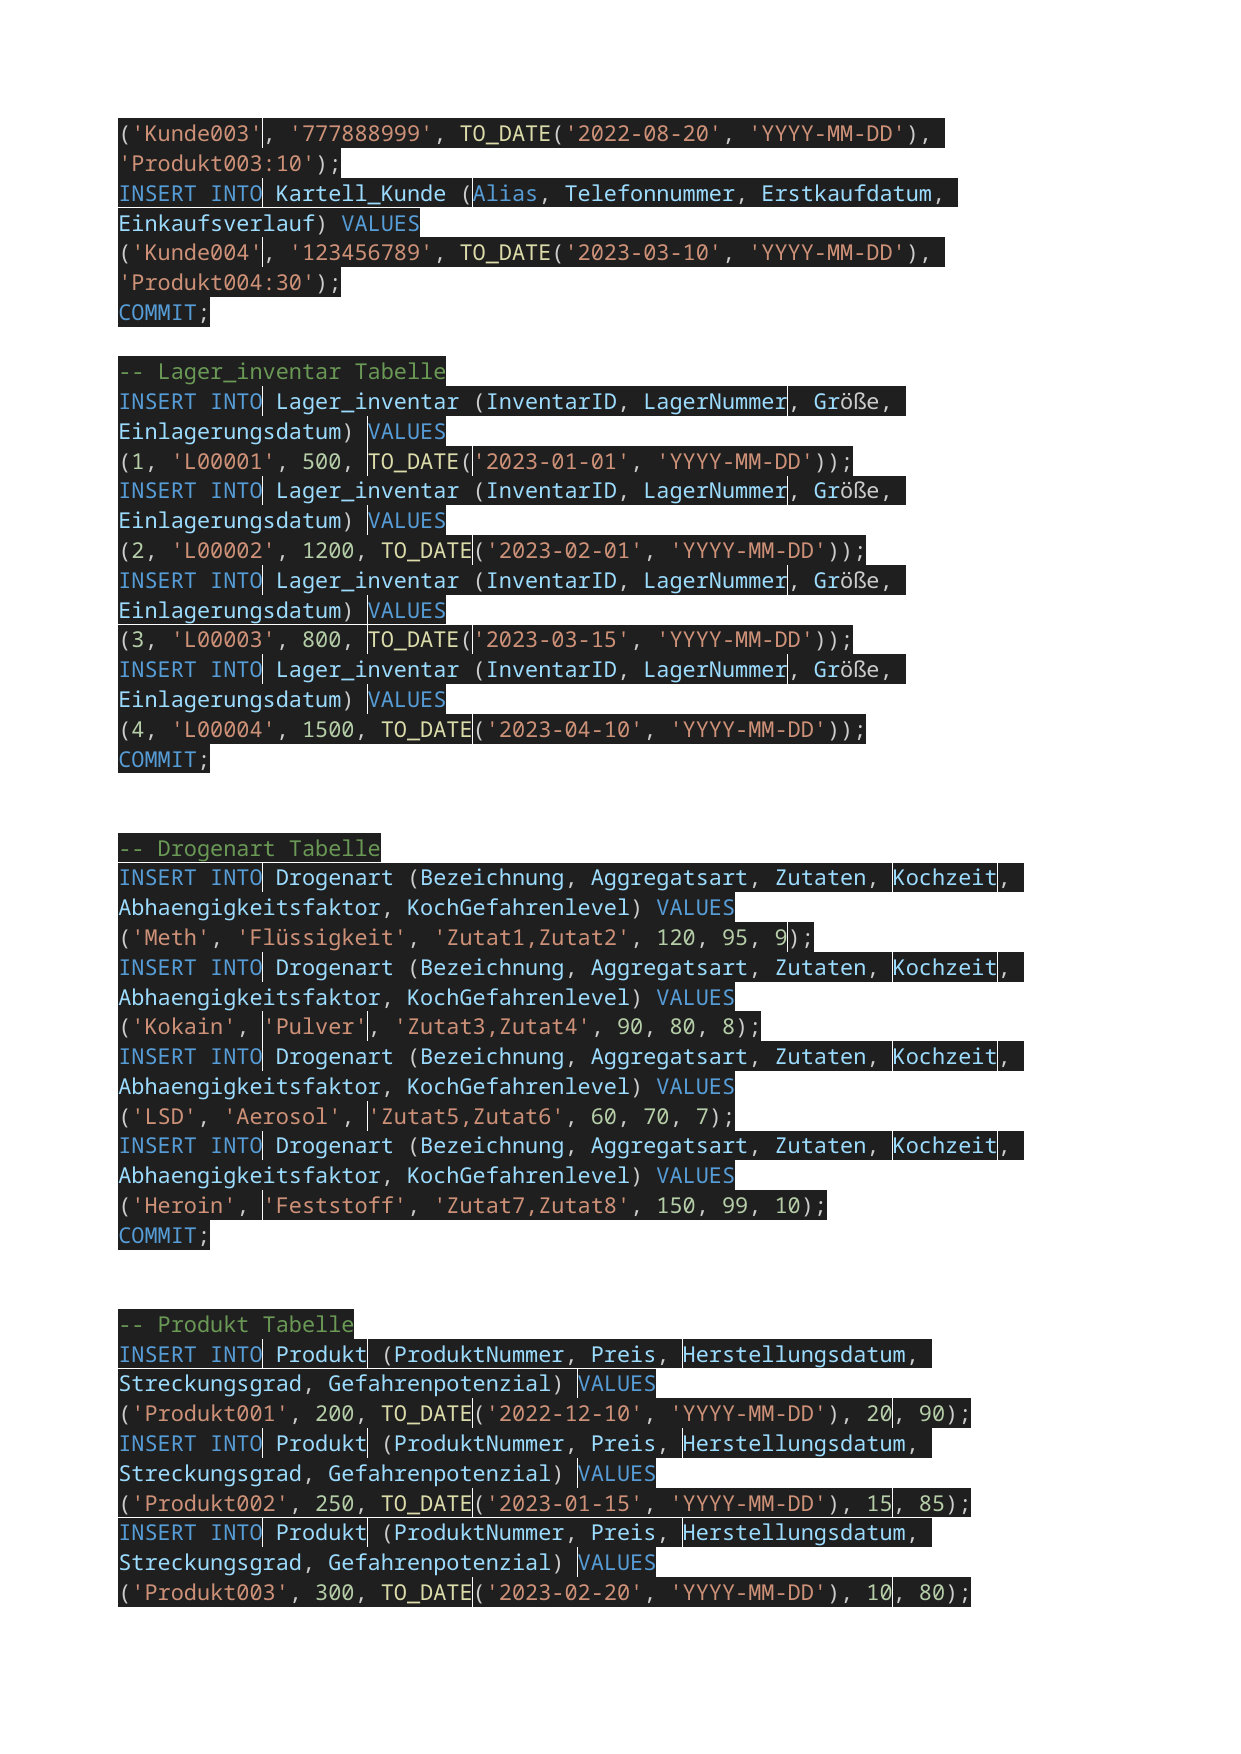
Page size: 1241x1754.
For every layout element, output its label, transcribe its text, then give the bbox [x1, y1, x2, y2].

text INSERT INTO Produkt (ProduktNummer, Preis, Herstellungsdatum, Streckungsgrad, Gefahrenpotenzial) VALUES [118, 1517, 1122, 1577]
text ('Kunde004', '123456789', TO_DATE('2023-03-10', 'YYYY-MM-DD'), 'Produkt004:30'); [118, 237, 1122, 297]
text (3, 'L00003', 800, TO_DATE('2023-03-15', 'YYYY-MM-DD')); [118, 624, 1122, 654]
text INSERT INTO Drogenart (Bezeichnung, Aggregatsart, Zutaten, Kochzeit, Abhaengigkeitsfaktor, KochGefahrenlevel) VALUES [118, 1041, 1122, 1101]
text INSERT INTO Produkt (ProduktNummer, Preis, Herstellungsdatum, Streckungsgrad, Gefahrenpotenzial) VALUES [118, 1428, 1122, 1488]
text INSERT INTO Lager_inventar (InventarID, LagerNummer, Größe, Einlagerungsdatum) VALUES [118, 654, 1122, 714]
text INSERT INTO Produkt (ProduktNummer, Preis, Herstellungsdatum, Streckungsgrad, Gefahrenpotenzial) VALUES [118, 1339, 1122, 1398]
text INSERT INTO Drogenart (Bezeichnung, Aggregatsart, Zutaten, Kochzeit, Abhaengigkeitsfaktor, KochGefahrenlevel) VALUES [118, 862, 1122, 922]
text INSERT INTO Kartell_Kunde (Alias, Telefonnummer, Erstkaufdatum, Einkaufsverlauf) VALUES [118, 178, 1122, 237]
text ('Produkt001', 200, TO_DATE('2022-12-10', 'YYYY-MM-DD'), 20, 90); [118, 1398, 1122, 1428]
text (4, 'L00004', 1500, TO_DATE('2023-04-10', 'YYYY-MM-DD')); [118, 714, 1122, 744]
text (2, 'L00002', 1200, TO_DATE('2023-02-01', 'YYYY-MM-DD')); [118, 535, 1122, 565]
text INSERT INTO Lager_inventar (InventarID, LagerNummer, Größe, Einlagerungsdatum) VALUES [118, 565, 1122, 624]
text COMMIT; [118, 297, 1122, 327]
text INSERT INTO Drogenart (Bezeichnung, Aggregatsart, Zutaten, Kochzeit, Abhaengigkeitsfaktor, KochGefahrenlevel) VALUES [118, 1131, 1122, 1190]
text -- Produkt Tabelle [118, 1309, 1122, 1339]
text ('Kunde003', '777888999', TO_DATE('2022-08-20', 'YYYY-MM-DD'), 'Produkt003:10'); [118, 118, 1122, 178]
text ('Produkt002', 250, TO_DATE('2023-01-15', 'YYYY-MM-DD'), 15, 85); [118, 1488, 1122, 1517]
text ('Meth', 'Flüssigkeit', 'Zutat1,Zutat2', 120, 95, 9); [118, 922, 1122, 952]
text (1, 'L00001', 500, TO_DATE('2023-01-01', 'YYYY-MM-DD')); [118, 446, 1122, 476]
text INSERT INTO Lager_inventar (InventarID, LagerNummer, Größe, Einlagerungsdatum) VALUES [118, 476, 1122, 535]
text INSERT INTO Lager_inventar (InventarID, LagerNummer, Größe, Einlagerungsdatum) VALUES [118, 386, 1122, 446]
text ('LSD', 'Aerosol', 'Zutat5,Zutat6', 60, 70, 7); [118, 1101, 1122, 1131]
text INSERT INTO Drogenart (Bezeichnung, Aggregatsart, Zutaten, Kochzeit, Abhaengigkeitsfaktor, KochGefahrenlevel) VALUES [118, 952, 1122, 1011]
text -- Drogenart Tabelle [118, 833, 1122, 862]
text ('Produkt003', 300, TO_DATE('2023-02-20', 'YYYY-MM-DD'), 10, 80); [118, 1577, 1122, 1607]
text COMMIT; [118, 744, 1122, 773]
text ('Heroin', 'Feststoff', 'Zutat7,Zutat8', 150, 99, 10); [118, 1190, 1122, 1220]
text ('Kokain', 'Pulver', 'Zutat3,Zutat4', 90, 80, 8); [118, 1011, 1122, 1041]
text COMMIT; [118, 1220, 1122, 1250]
text -- Lager_inventar Tabelle [118, 356, 1122, 386]
